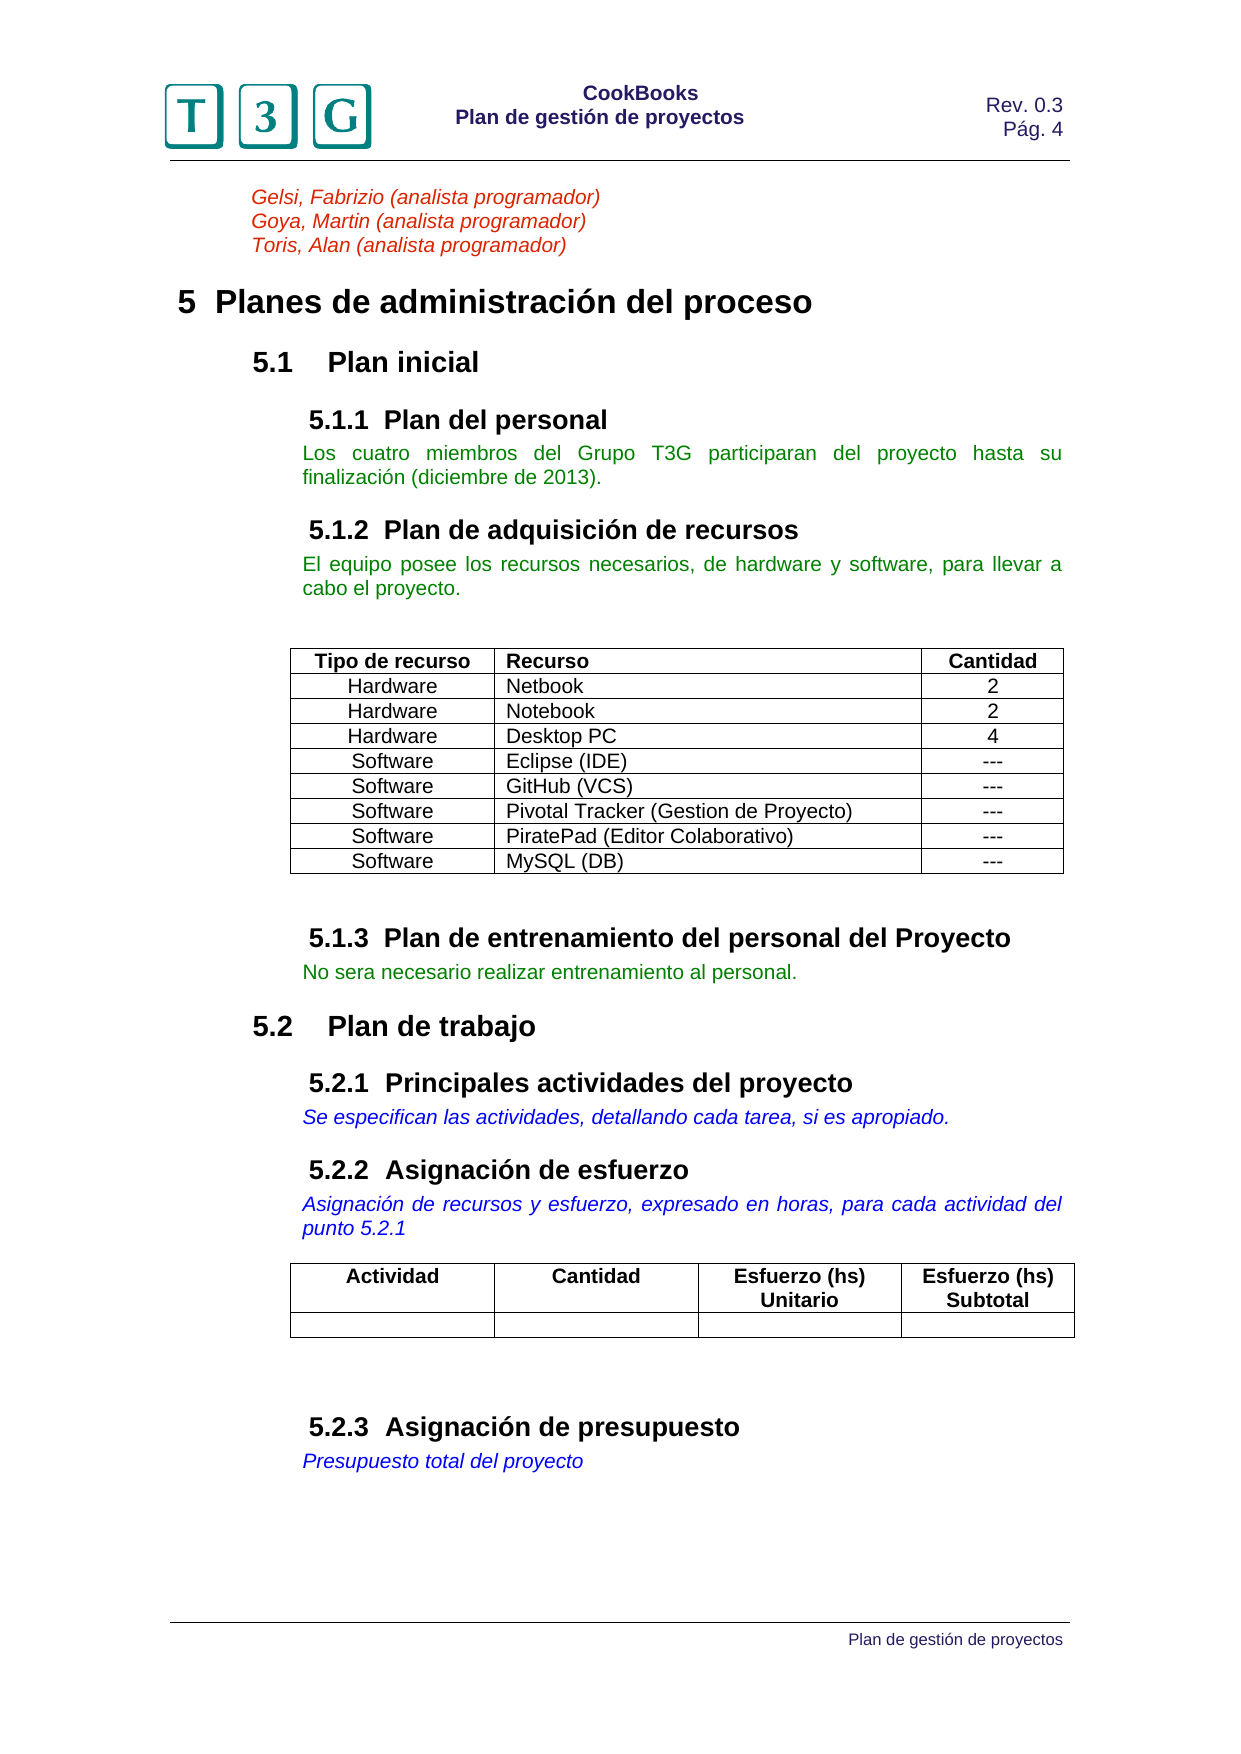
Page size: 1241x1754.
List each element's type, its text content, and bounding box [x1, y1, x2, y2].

table_cell --- [922, 774, 1063, 797]
table_cell 2 [922, 674, 1063, 697]
table_cell MySQL (DB) [495, 849, 921, 872]
table_header Recurso [495, 649, 921, 672]
table_cell 4 [922, 724, 1063, 747]
table_header Tipo de recurso [291, 649, 494, 672]
subtitle Plan de trabajo [252, 1009, 1063, 1042]
subtitle Asignación de esfuerzo [308, 1154, 1063, 1185]
subtitle Planes de administración del proceso [177, 282, 1063, 320]
text El equipo posee los recursos necesarios, de hardware y software, para llevar a cabo el proyecto. [302, 552, 1063, 599]
table_cell Pivotal Tracker (Gestion de Proyecto) [495, 799, 921, 822]
table_header Esfuerzo (hs) Subtotal [902, 1264, 1074, 1312]
table_cell 2 [922, 699, 1063, 722]
table_cell PiratePad (Editor Colaborativo) [495, 824, 921, 847]
table_cell [495, 1313, 698, 1337]
table_header Cantidad [495, 1264, 698, 1312]
table_cell Software [291, 824, 494, 847]
table_cell --- [922, 749, 1063, 772]
table_cell Netbook [495, 674, 921, 697]
text Los cuatro miembros del Grupo T3G participaran del proyecto hasta su finalización (diciembre de 2013). [302, 441, 1063, 489]
table_header Actividad [291, 1264, 494, 1312]
table_cell Software [291, 799, 494, 822]
table_cell [291, 1313, 494, 1337]
table_cell Hardware [291, 674, 494, 697]
table_cell [699, 1313, 901, 1337]
table_cell --- [922, 799, 1063, 822]
subtitle Principales actividades del proyecto [308, 1067, 1063, 1099]
table_cell Software [291, 774, 494, 797]
table_header Esfuerzo (hs) Unitario [699, 1264, 901, 1312]
text No sera necesario realizar entrenamiento al personal. [302, 960, 1063, 984]
text Se especifican las actividades, detallando cada tarea, si es apropiado. [302, 1105, 1063, 1129]
table_cell [902, 1313, 1074, 1337]
subtitle Asignación de presupuesto [308, 1411, 1063, 1442]
table_cell Desktop PC [495, 724, 921, 747]
table_cell Software [291, 849, 494, 872]
table_cell --- [922, 824, 1063, 847]
text Gelsi, Fabrizio (analista programador) [251, 185, 1063, 209]
text Goya, Martin (analista programador) [251, 209, 1063, 233]
subtitle Plan inicial [252, 345, 1063, 379]
text Presupuesto total del proyecto [302, 1449, 1063, 1473]
text Toris, Alan (analista programador) [251, 233, 1063, 257]
subtitle Plan del personal [308, 404, 1063, 435]
table_cell Hardware [291, 699, 494, 722]
table_cell --- [922, 849, 1063, 872]
table_cell GitHub (VCS) [495, 774, 921, 797]
subtitle Plan de entrenamiento del personal del Proyecto [308, 922, 1063, 954]
picture [164, 84, 372, 149]
table_cell Eclipse (IDE) [495, 749, 921, 772]
table_cell Software [291, 749, 494, 772]
table_header Cantidad [922, 649, 1063, 672]
text Asignación de recursos y esfuerzo, expresado en horas, para cada actividad del punto 5.2.1 [302, 1191, 1063, 1239]
table_cell Hardware [291, 724, 494, 747]
subtitle Plan de adquisición de recursos [308, 514, 1063, 545]
table_cell Notebook [495, 699, 921, 722]
